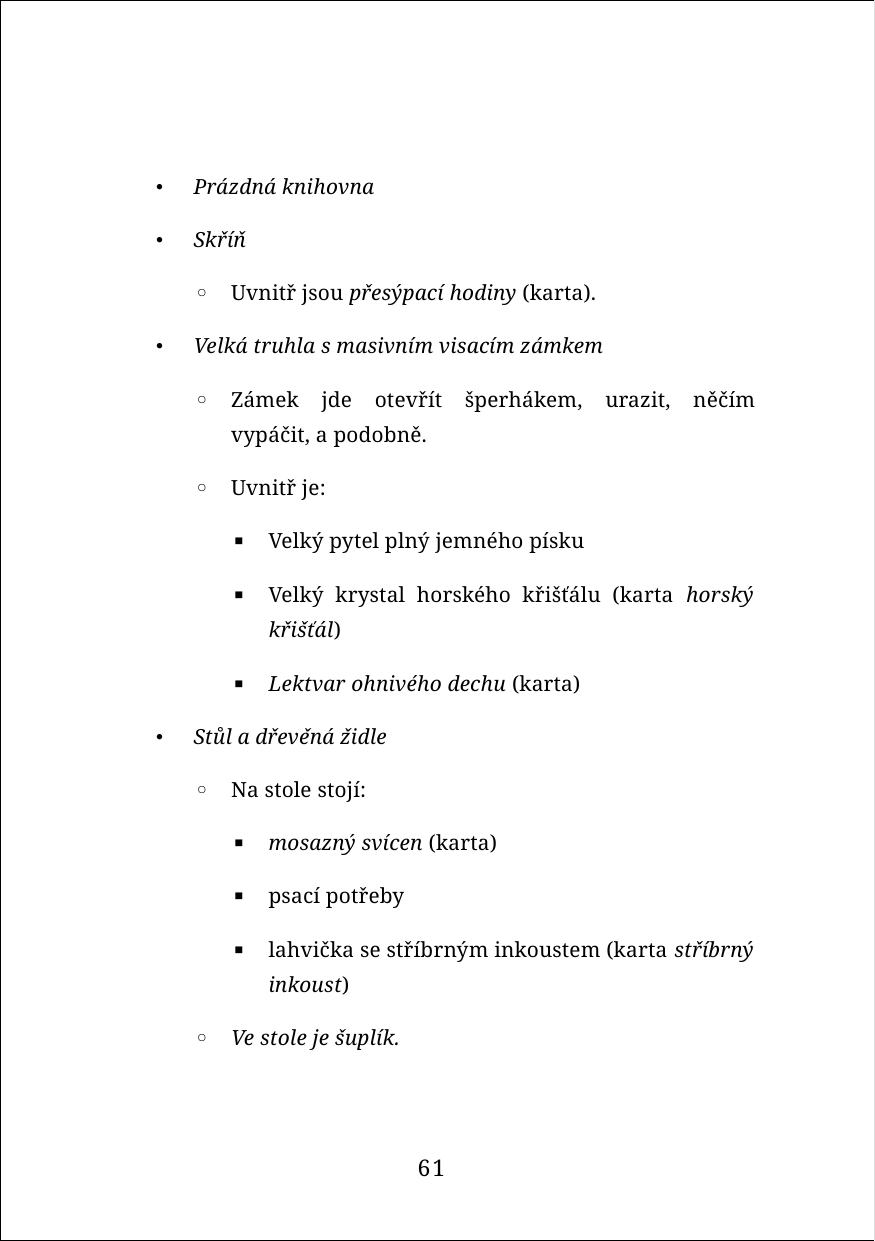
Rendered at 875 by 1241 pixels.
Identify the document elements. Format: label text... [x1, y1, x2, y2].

list mosazný svícen (karta) [231, 828, 756, 857]
list Prázdná knihovna [156, 172, 756, 200]
list psací potřeby [231, 882, 756, 910]
list Skříň [156, 225, 756, 253]
list Uvnitř jsou přesýpací hodiny (karta). [193, 278, 756, 307]
list Na stole stojí: [193, 775, 756, 803]
list Velký krystal horského křišťálu (karta horský křišťál) [231, 580, 756, 644]
list Zámek jde otevřít šperhákem, urazit, něčím vypáčit, a podobně. [193, 385, 756, 449]
list Ve stole je šuplík. [193, 1023, 756, 1052]
list Stůl a dřevěná židle [156, 722, 756, 750]
list Lektvar ohnivého dechu (karta) [231, 669, 756, 697]
list Uvnitř je: [193, 473, 756, 502]
list Velký pytel plný jemného písku [231, 527, 756, 555]
list Velká truhla s masivním visacím zámkem [156, 331, 756, 360]
list lahvička se stříbrným inkoustem (karta stříbrný inkoust) [231, 935, 756, 999]
